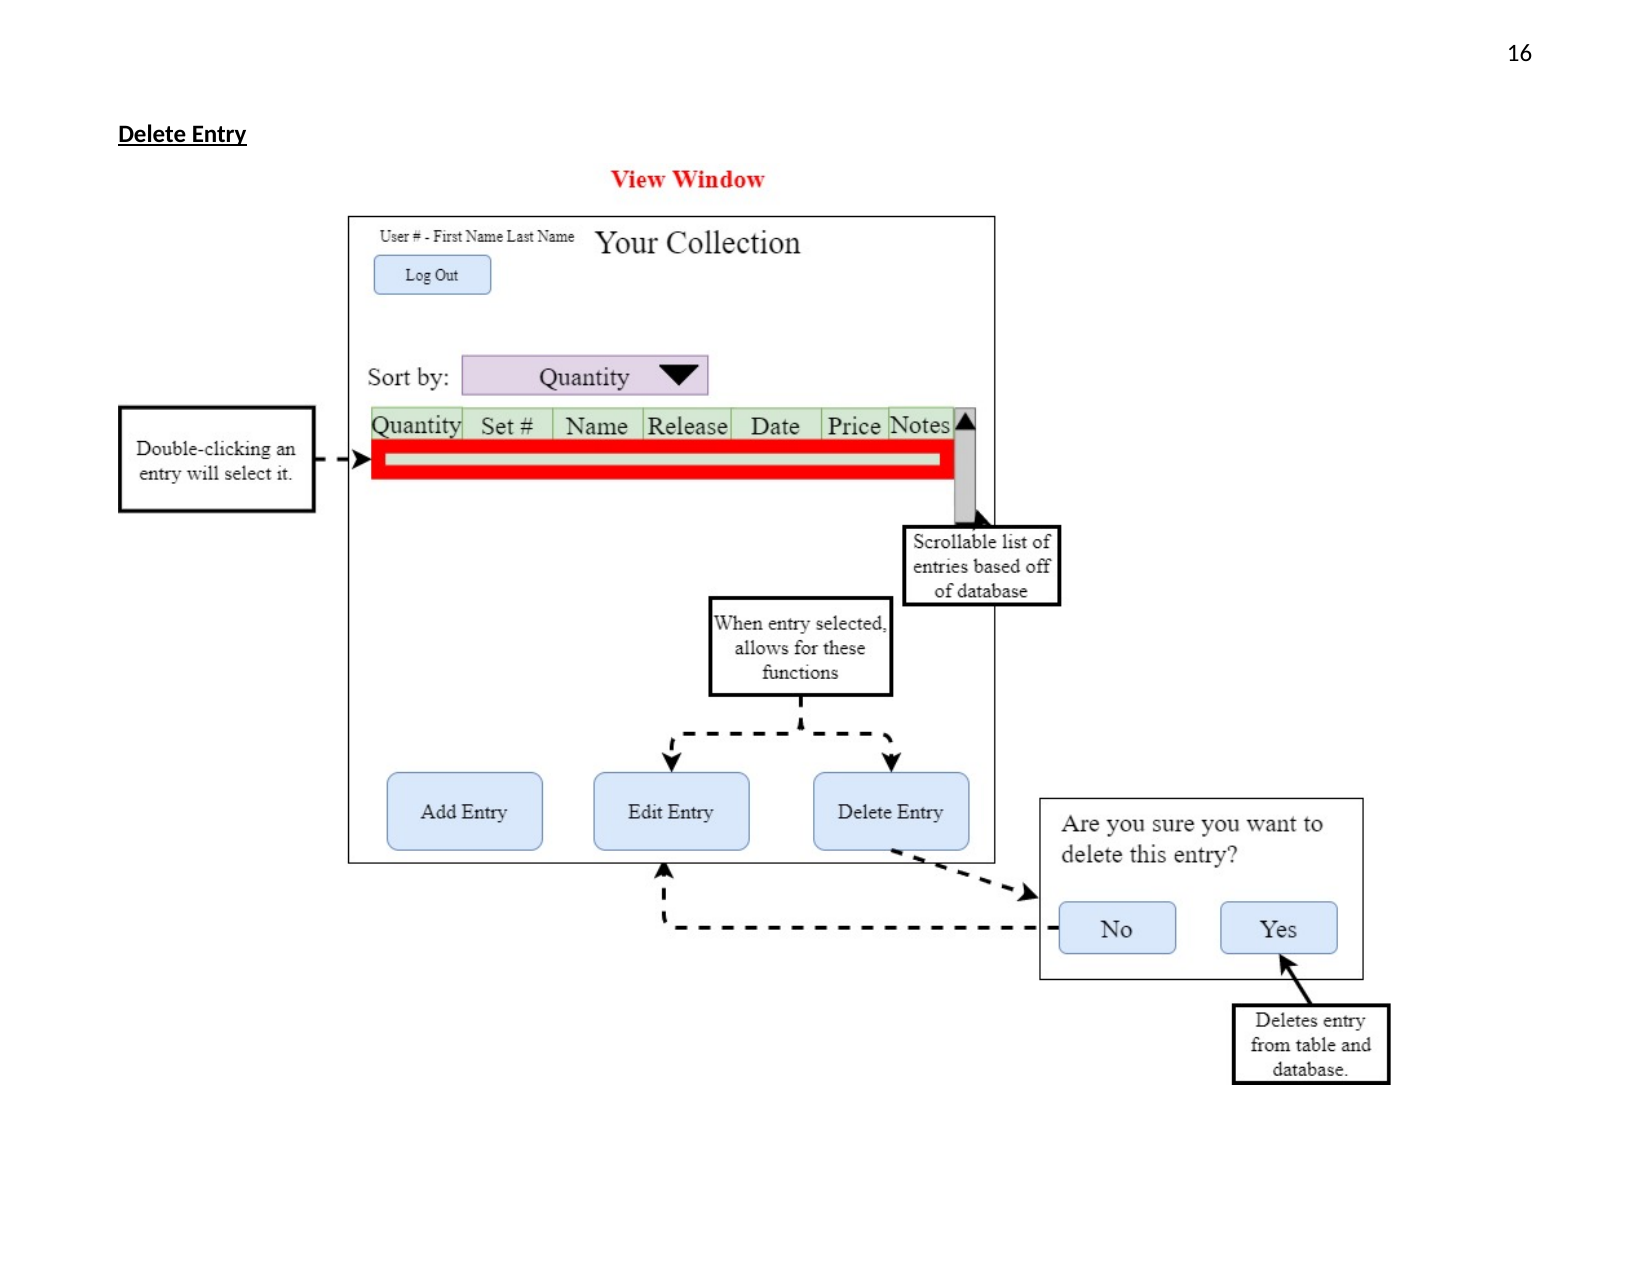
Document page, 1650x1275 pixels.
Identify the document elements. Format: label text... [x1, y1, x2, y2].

text Delete Entry [118, 118, 1532, 149]
